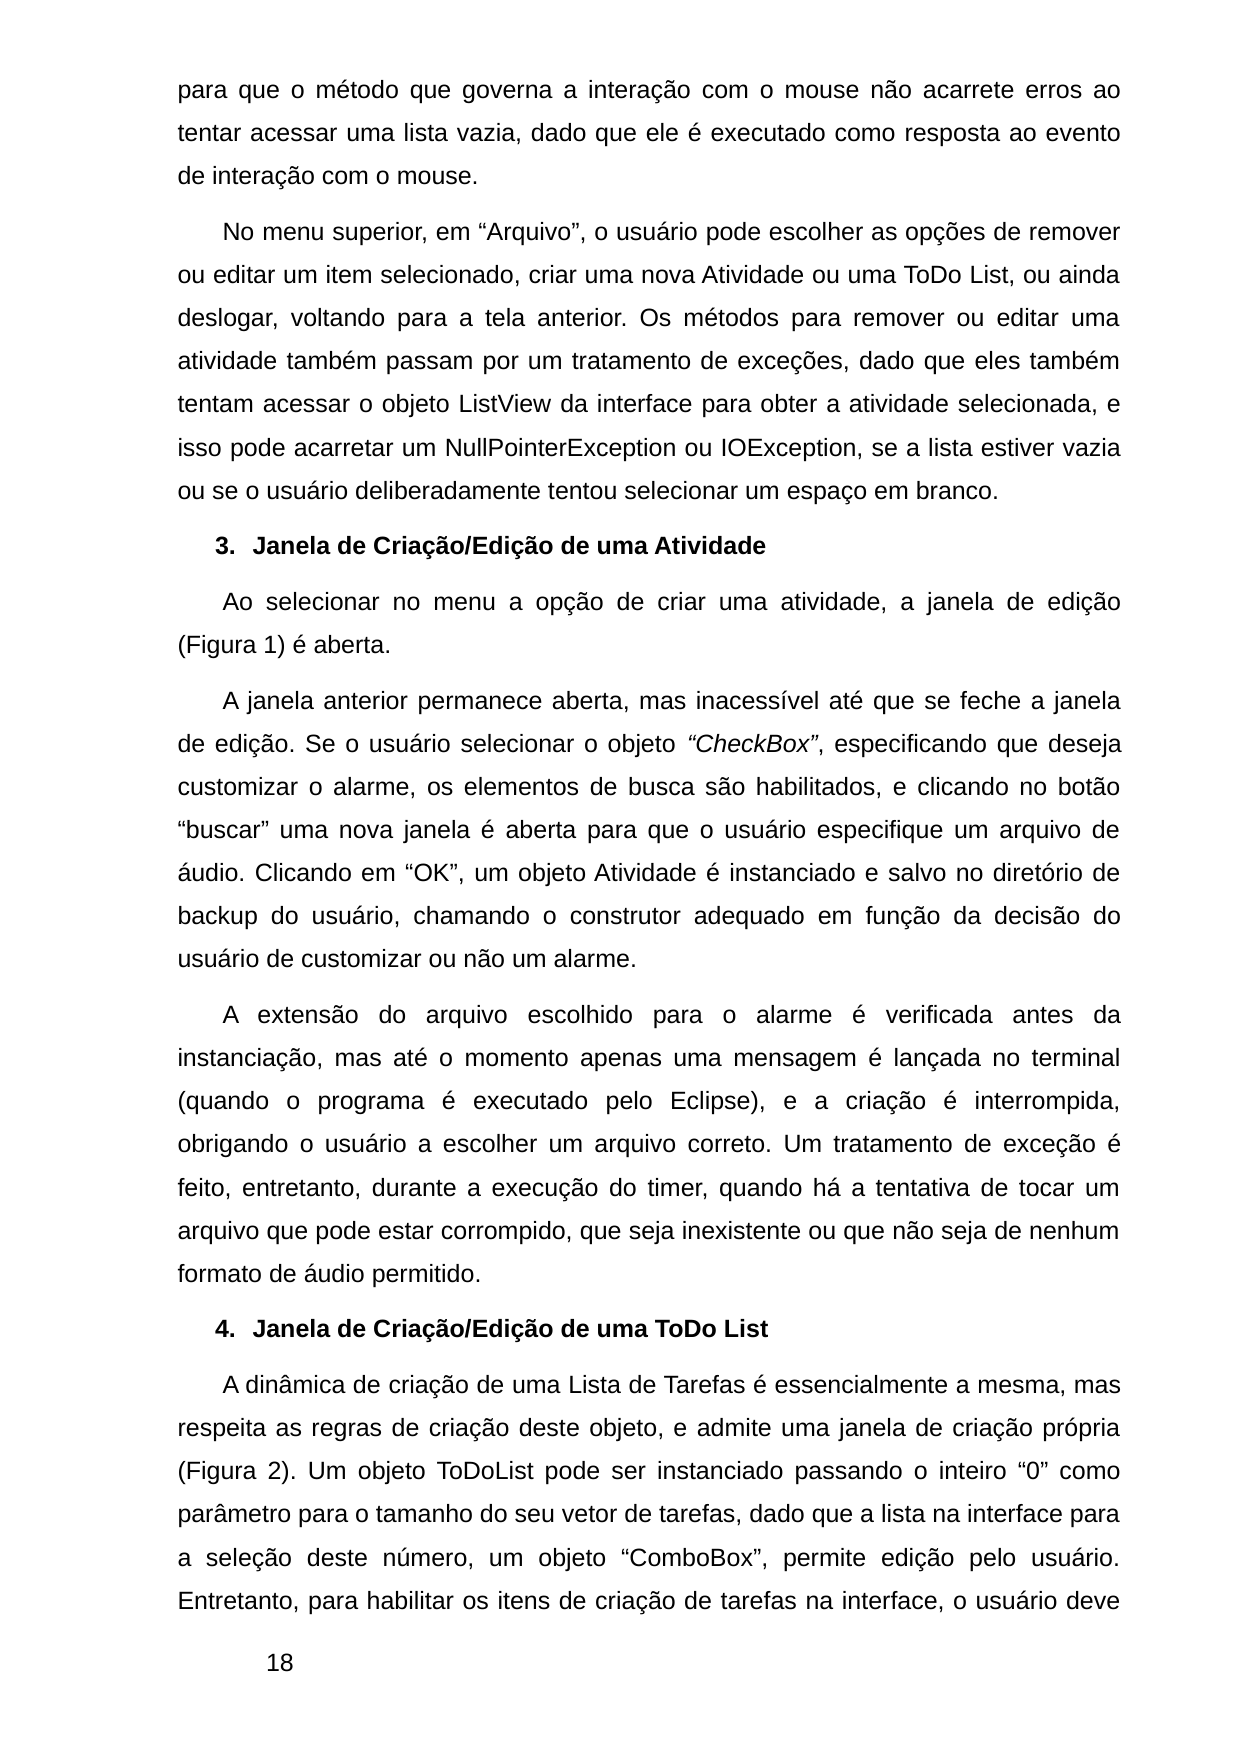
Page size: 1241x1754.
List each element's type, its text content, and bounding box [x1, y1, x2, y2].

text A extensão do arquivo escolhido para o alarme é verificada antes da instanciação, mas até o momento apenas uma mensagem é lançada no terminal (quando o programa é executado pelo Eclipse), e a criação é interrompida, obrigando o usuário a escolher um arquivo correto. Um tratamento de exceção é feito, entretanto, durante a execução do timer, quando há a tentativa de tocar um arquivo que pode estar corrompido, que seja inexistente ou que não seja de nenhum formato de áudio permitido. [177, 1000, 1122, 1287]
text A dinâmica de criação de uma Lista de Tarefas é essencialmente a mesma, mas respeita as regras de criação deste objeto, e admite uma janela de criação própria (Figura 2). Um objeto ToDoList pode ser instanciado passando o inteiro “0” como parâmetro para o tamanho do seu vetor de tarefas, dado que a lista na interface para a seleção deste número, um objeto “ComboBox”, permite edição pelo usuário. Entretanto, para habilitar os itens de criação de tarefas na interface, o usuário deve [177, 1370, 1122, 1614]
text No menu superior, em “Arquivo”, o usuário pode escolher as opções de remover ou editar um item selecionado, criar uma nova Atividade ou uma ToDo List, ou ainda deslogar, voltando para a tela anterior. Os métodos para remover ou editar uma atividade também passam por um tratamento de exceções, dado que eles também tentam acessar o objeto ListView da interface para obter a atividade selecionada, e isso pode acarretar um NullPointerException ou IOException, se a lista estiver vazia ou se o usuário deliberadamente tentou selecionar um espaço em branco. [177, 217, 1122, 504]
text para que o método que governa a interação com o mouse não acarrete erros ao tentar acessar uma lista vazia, dado que ele é executado como resposta ao evento de interação com o mouse. [177, 75, 1122, 190]
list Janela de Criação/Edição de uma ToDo List [215, 1314, 1122, 1343]
list Janela de Criação/Edição de uma Atividade [215, 531, 1122, 560]
text Ao selecionar no menu a opção de criar uma atividade, a janela de edição (Figura 1) é aberta. [177, 587, 1122, 659]
text A janela anterior permanece aberta, mas inacessível até que se feche a janela de edição. Se o usuário selecionar o objeto “CheckBox”, especificando que deseja customizar o alarme, os elementos de busca são habilitados, e clicando no botão “buscar” uma nova janela é aberta para que o usuário especifique um arquivo de áudio. Clicando em “OK”, um objeto Atividade é instanciado e salvo no diretório de backup do usuário, chamando o construtor adequado em função da decisão do usuário de customizar ou não um alarme. [177, 686, 1122, 973]
